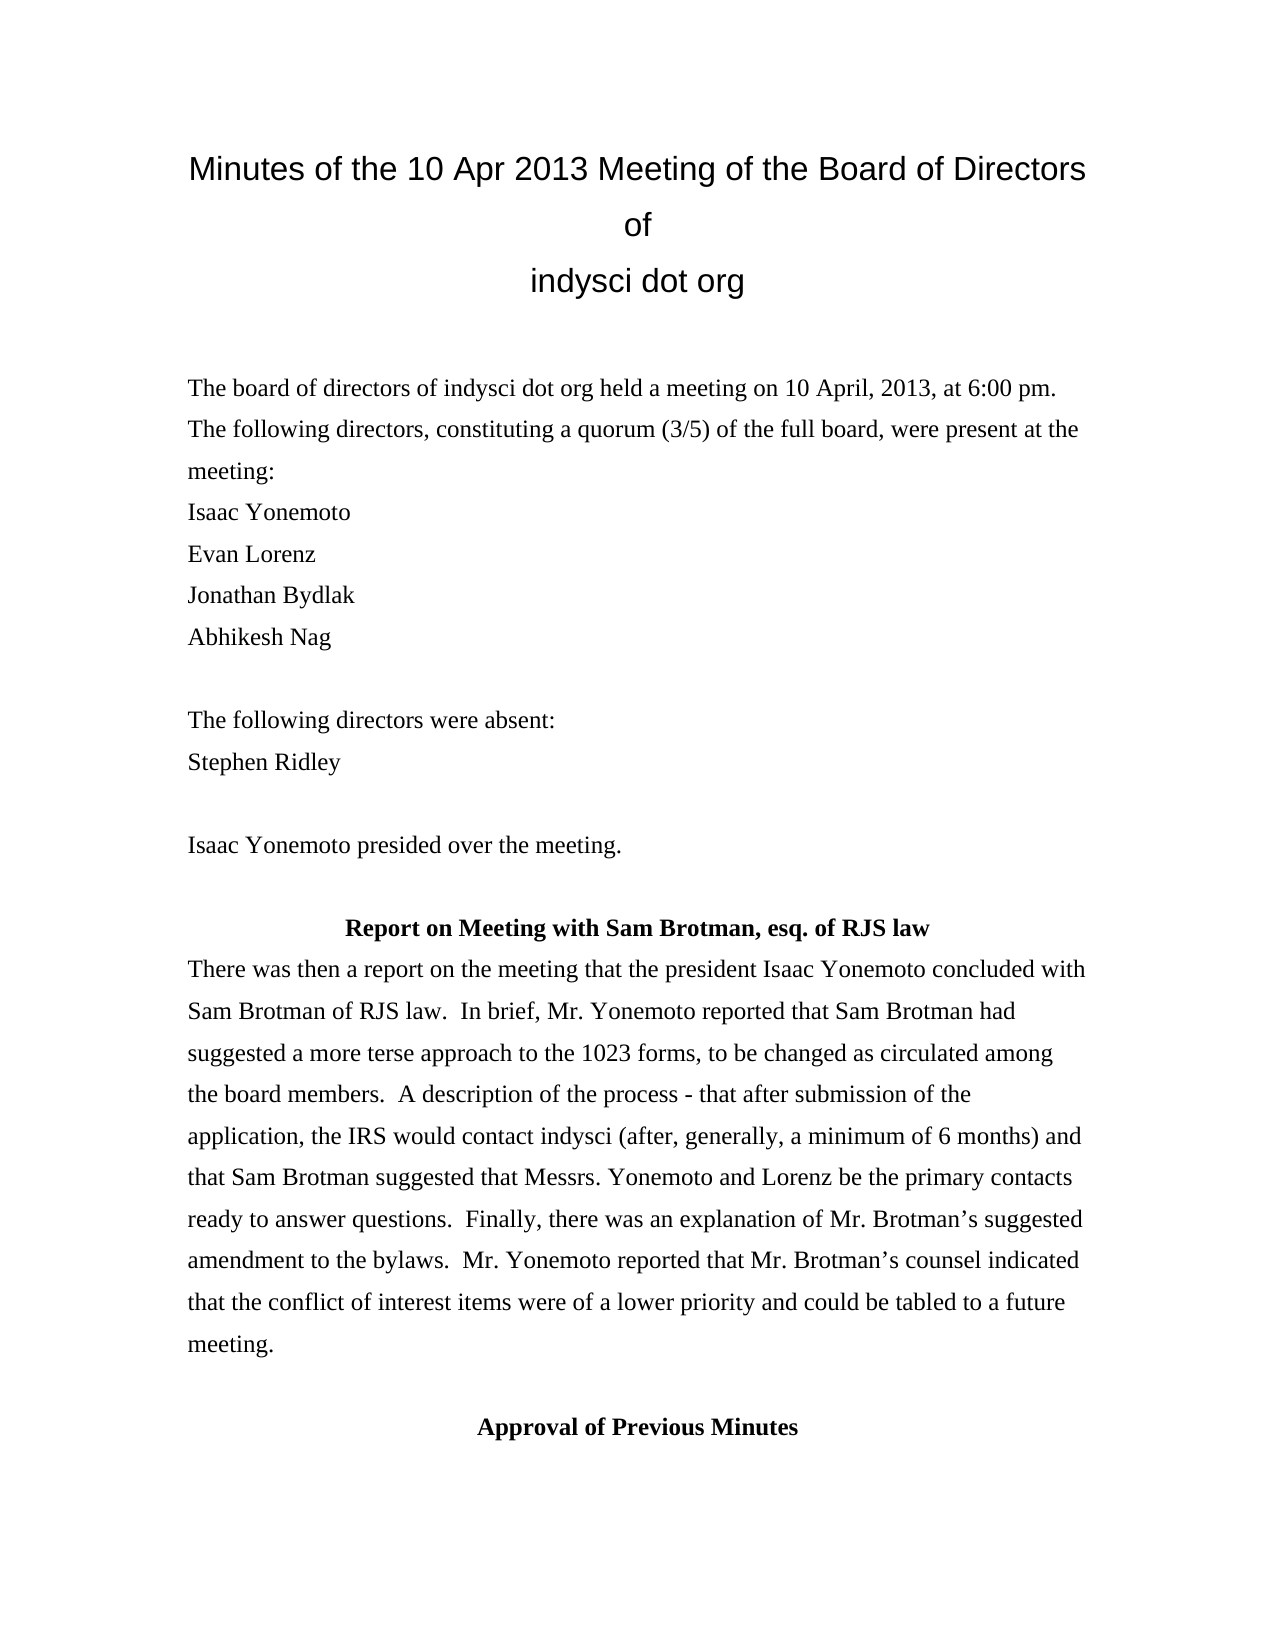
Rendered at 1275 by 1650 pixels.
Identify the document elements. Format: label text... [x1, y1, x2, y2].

text The following directors were absent: [187, 706, 1087, 734]
text Isaac Yonemoto [187, 498, 1087, 526]
text Jonathan Bydlak [187, 582, 1087, 609]
text Stephen Ridley [187, 748, 1087, 776]
text Abhikesh Nag [187, 623, 1087, 651]
text The board of directors of indysci dot org held a meeting on 10 April, 2013, at 6:00 pm. [187, 374, 1087, 401]
text Isaac Yonemoto presided over the meeting. [187, 831, 1087, 859]
text Report on Meeting with Sam Brotman, esq. of RJS law [187, 914, 1087, 942]
text There was then a report on the meeting that the president Isaac Yonemoto concluded with Sam Brotman of RJS law. In brief, Mr. Yonemoto reported that Sam Brotman had suggested a more terse approach to the 1023 forms, to be changed as circulated among the board members. A description of the process - that after submission of the application, the IRS would contact indysci (after, generally, a minimum of 6 months) and that Sam Brotman suggested that Messrs. Yonemoto and Lorenz be the primary contacts ready to answer questions. Finally, there was an explanation of Mr. Brotman’s suggested amendment to the bylaws. Mr. Yonemoto reported that Mr. Brotman’s counsel indicated that the conflict of interest items were of a lower priority and could be tabled to a future meeting. [187, 956, 1087, 1357]
text Approval of Previous Minutes [187, 1413, 1087, 1441]
text The following directors, constituting a quorum (3/5) of the full board, were present at the meeting: [187, 415, 1087, 484]
text of [187, 206, 1087, 243]
text indysci dot org [187, 262, 1087, 299]
text Evan Lorenz [187, 540, 1087, 568]
text Minutes of the 10 Apr 2013 Meeting of the Board of Directors [187, 150, 1087, 187]
